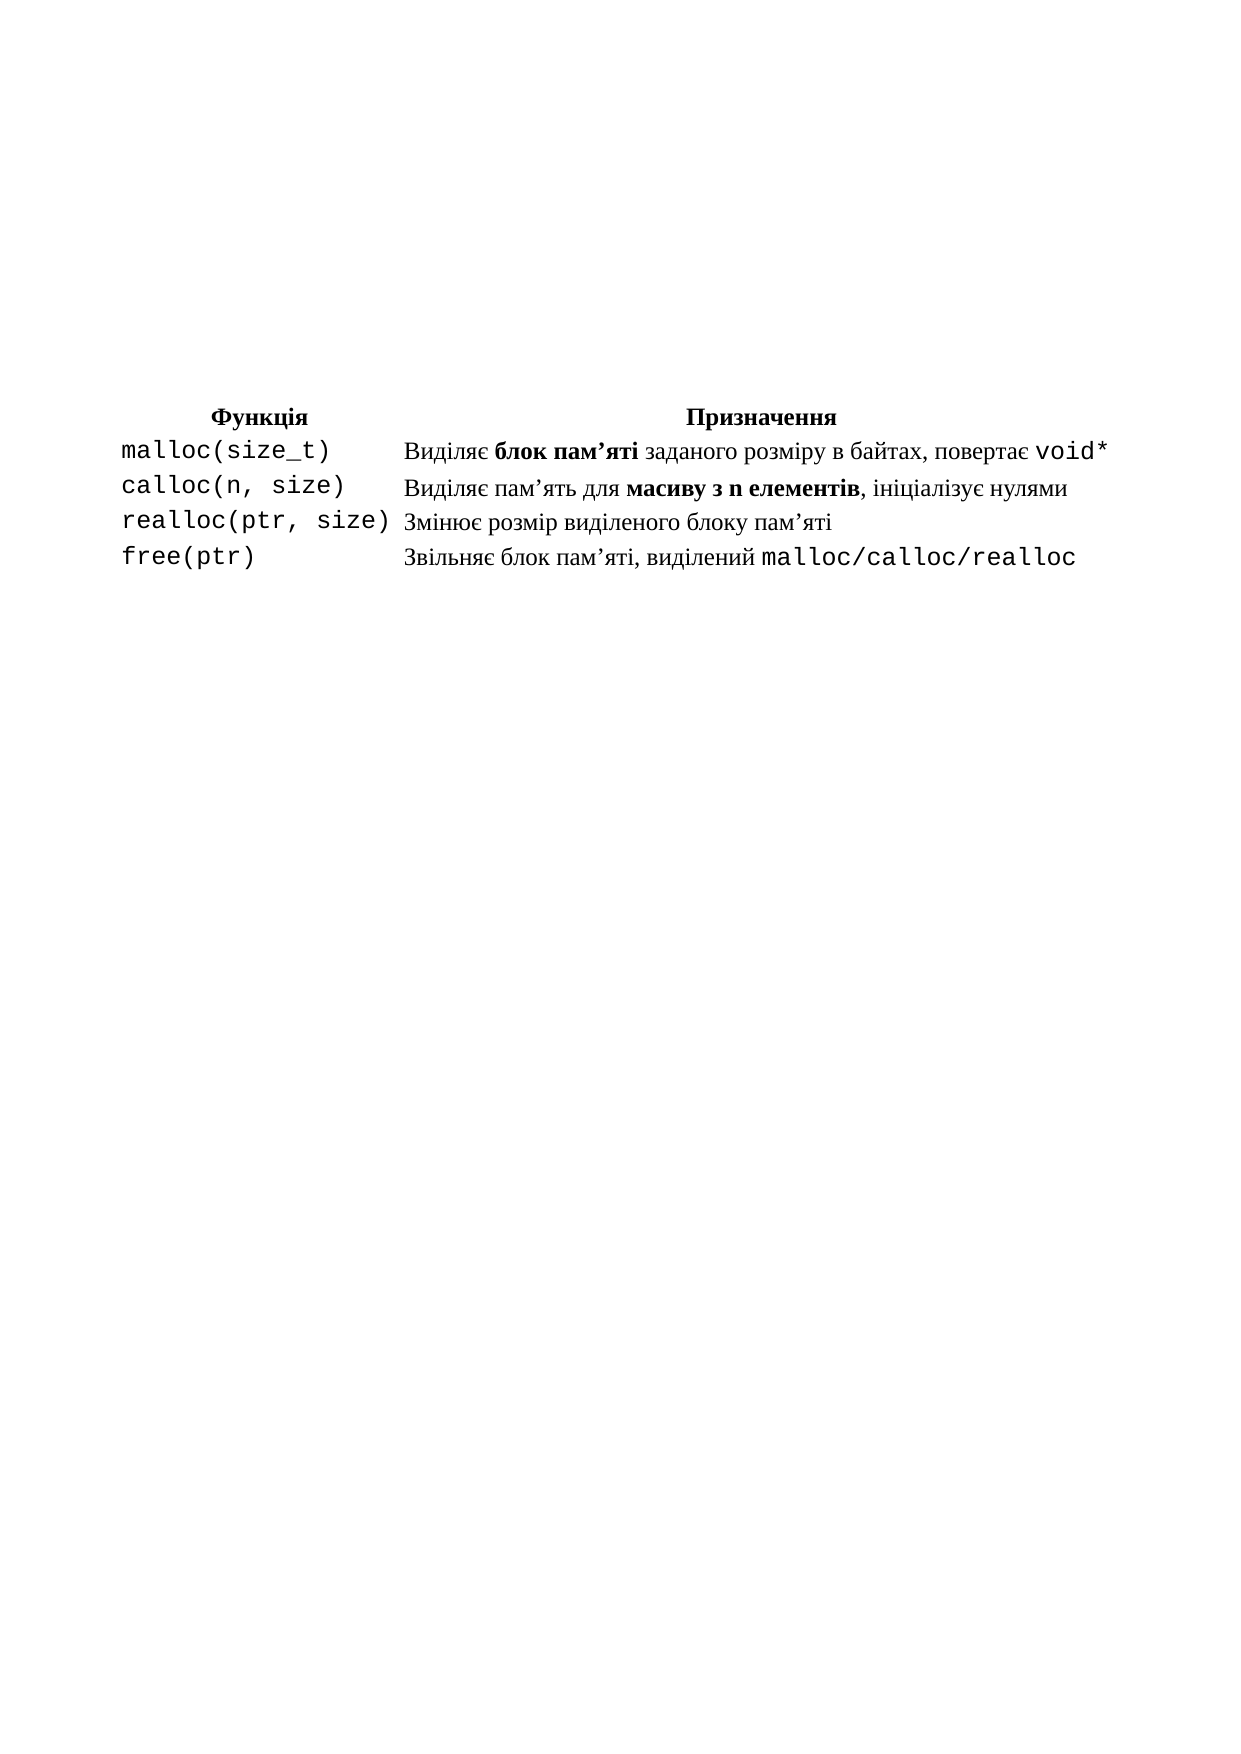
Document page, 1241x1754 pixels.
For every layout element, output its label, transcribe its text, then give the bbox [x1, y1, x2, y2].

table_header Функція [118, 399, 401, 433]
text // Зміна розміру arr1 з 5 до 8 елементів [118, 1236, 1122, 1260]
text int* arr1 = (int*)malloc(n * sizeof(int)); [118, 823, 1122, 847]
text std::cout << std::endl; [118, 1181, 1122, 1205]
text int n = 5; [118, 741, 1122, 765]
text // Виділення пам'яті і заповнення нулями [118, 851, 1122, 875]
text 2) Бібліотека динамічного розподілу пам’яті alloc.h [118, 311, 1122, 339]
text int* arr2 = (int*)calloc(n, sizeof(int)); [118, 878, 1122, 902]
text for(int i = 0; i < 8; i++) std::cout << arr1[i] << " "; [118, 1428, 1122, 1452]
text for(int i = 0; i < n; i++) std::cout << arr2[i] << " "; [118, 1153, 1122, 1177]
text cout << endl; [118, 146, 1122, 169]
table_cell Звільняє блок пам’яті, виділений malloc/calloc/realloc [401, 539, 1122, 576]
text cout << arr[i] << " "; [118, 118, 1122, 142]
text std::cout << "arr2: "; [118, 1126, 1122, 1150]
text std::cout << std::endl; [118, 1071, 1122, 1095]
text #include <iostream> [118, 631, 1122, 655]
text free(arr1); [118, 1538, 1122, 1562]
table_cell calloc(n, size) [118, 470, 401, 504]
text std::cout << "arr1 після realloc: "; [118, 1401, 1122, 1425]
text // Ініціалізація arr1 [118, 933, 1122, 957]
text for(int i = 0; i < n; i++) arr1[i] = i + 1; [118, 961, 1122, 985]
table_cell Змінює розмір виділеного блоку пам’яті [401, 505, 1122, 539]
text // Виділення пам'яті без ініціалізації [118, 796, 1122, 820]
table_cell malloc(size_t) [118, 433, 401, 470]
text // Ініціалізація нових елементів [118, 1318, 1122, 1342]
table_cell Виділяє пам’ять для масиву з n елементів, ініціалізує нулями [401, 470, 1122, 504]
text arr = nullptr; [118, 228, 1122, 252]
text std::cout << "arr1: "; [118, 1016, 1122, 1040]
table_cell realloc(ptr, size) [118, 505, 401, 539]
text // Звільнення пам'яті [118, 1511, 1122, 1535]
table_cell Виділяє блок пам’яті заданого розміру в байтах, повертає void* [401, 433, 1122, 470]
text } [118, 1593, 1122, 1617]
text for(int i = 0; i < n; i++) std::cout << arr1[i] << " "; [118, 1043, 1122, 1067]
text } [118, 256, 1122, 279]
table_cell free(ptr) [118, 539, 401, 576]
text arr1 = (int*)realloc(arr1, 8 * sizeof(int)); [118, 1263, 1122, 1287]
text std::cout << std::endl; [118, 1456, 1122, 1480]
text free(arr2); [118, 1566, 1122, 1590]
text delete[] arr; // звільняємо пам'ять для масиву [118, 201, 1122, 224]
text for(int i = 5; i < 8; i++) arr1[i] = (i+1)*10; [118, 1346, 1122, 1370]
text int main() { [118, 713, 1122, 737]
table_header Призначення [401, 399, 1122, 433]
text #include <cstdlib> // сучасний аналог alloc.h [118, 658, 1122, 682]
